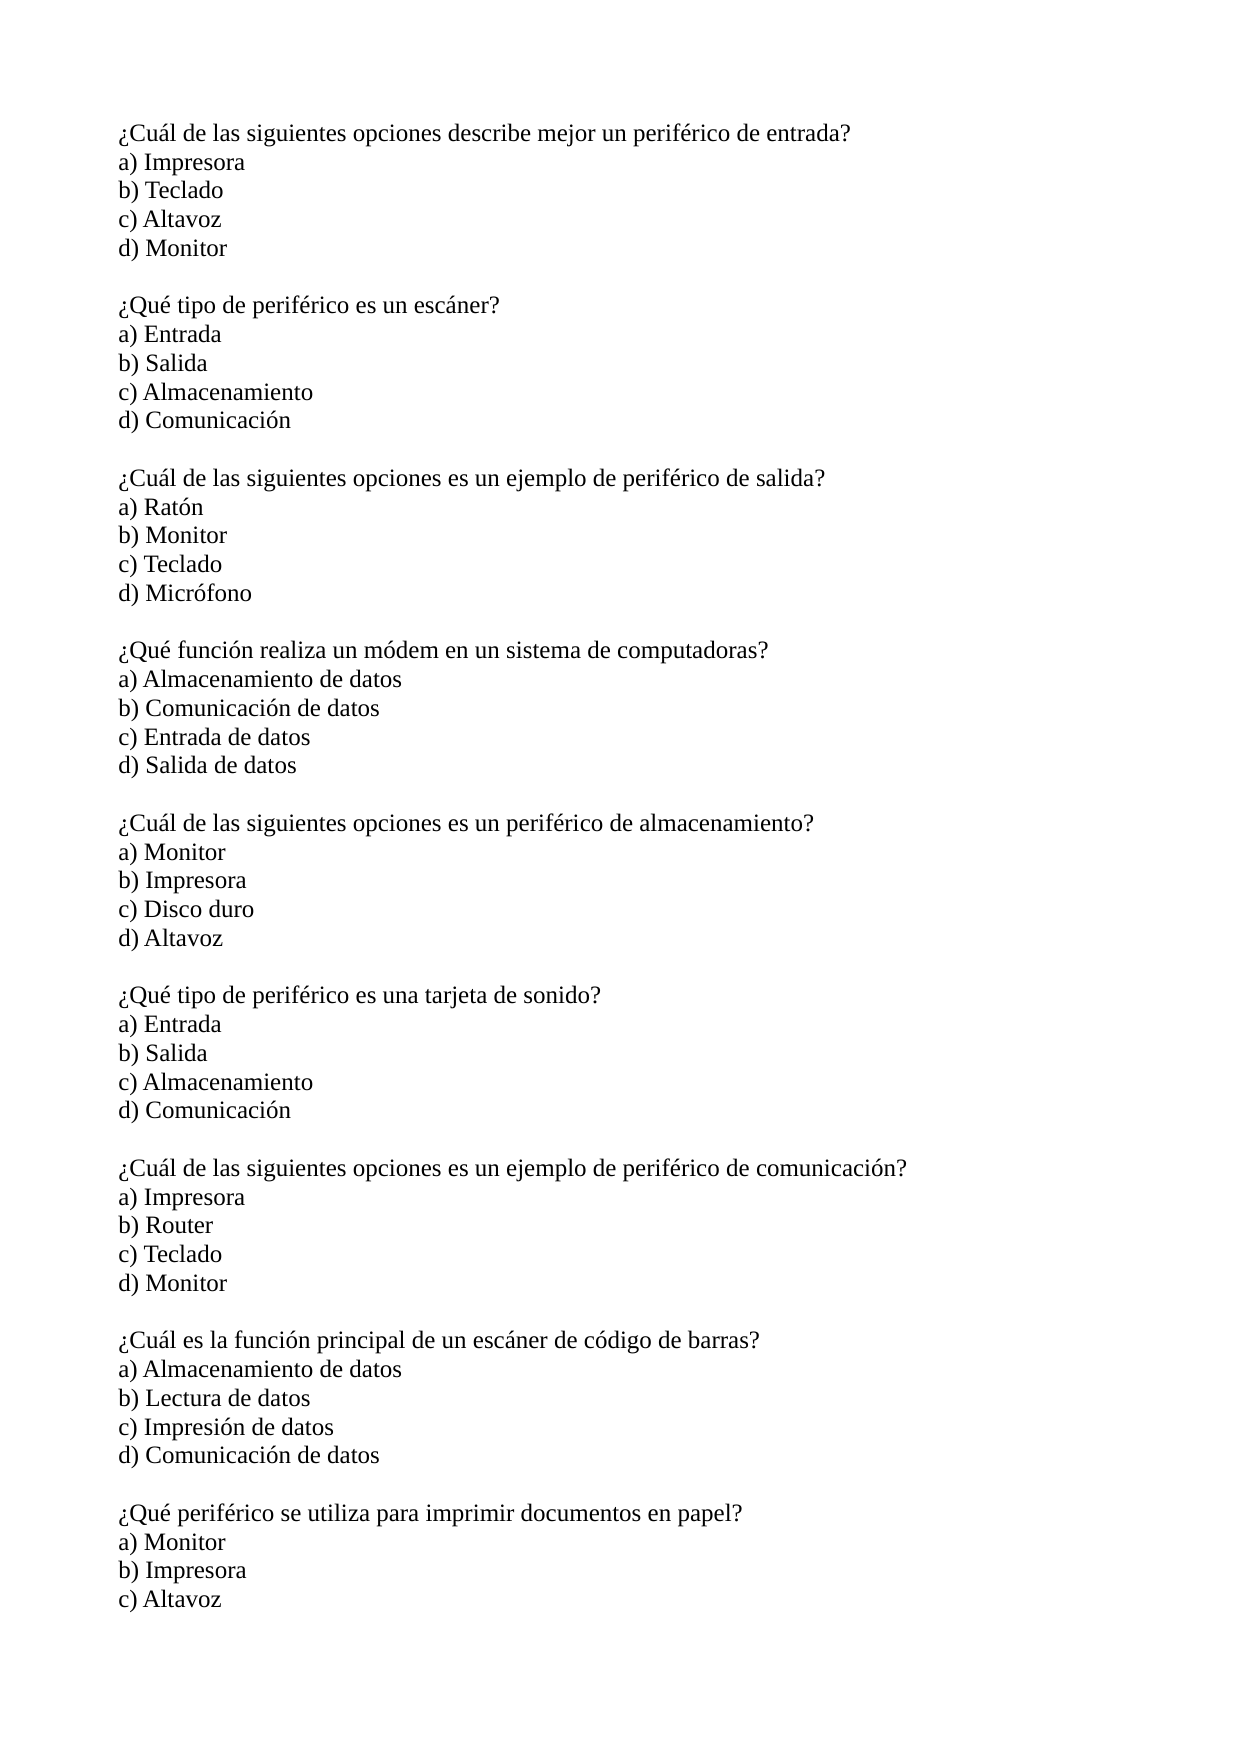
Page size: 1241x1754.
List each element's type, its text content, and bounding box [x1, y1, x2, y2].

text b) Salida [118, 348, 1122, 377]
text c) Teclado [118, 1239, 1122, 1268]
text b) Router [118, 1211, 1122, 1239]
text c) Altavoz [118, 1584, 1122, 1613]
text b) Teclado [118, 176, 1122, 204]
text a) Entrada [118, 319, 1122, 348]
text a) Impresora [118, 147, 1122, 176]
text d) Monitor [118, 1268, 1122, 1297]
text b) Monitor [118, 521, 1122, 549]
text c) Almacenamiento [118, 1067, 1122, 1096]
text b) Salida [118, 1038, 1122, 1067]
text ¿Qué tipo de periférico es una tarjeta de sonido? [118, 981, 1122, 1009]
text b) Comunicación de datos [118, 693, 1122, 722]
text d) Comunicación [118, 1096, 1122, 1124]
text ¿Cuál de las siguientes opciones es un ejemplo de periférico de comunicación? [118, 1153, 1122, 1182]
text a) Almacenamiento de datos [118, 1354, 1122, 1383]
text ¿Qué función realiza un módem en un sistema de computadoras? [118, 636, 1122, 664]
text c) Entrada de datos [118, 722, 1122, 751]
text b) Impresora [118, 866, 1122, 894]
text d) Comunicación de datos [118, 1441, 1122, 1469]
text c) Impresión de datos [118, 1412, 1122, 1441]
text ¿Cuál es la función principal de un escáner de código de barras? [118, 1326, 1122, 1354]
text d) Comunicación [118, 406, 1122, 434]
text a) Monitor [118, 1527, 1122, 1556]
text a) Almacenamiento de datos [118, 664, 1122, 693]
text d) Altavoz [118, 923, 1122, 952]
text d) Salida de datos [118, 751, 1122, 779]
text a) Monitor [118, 837, 1122, 866]
text c) Altavoz [118, 204, 1122, 233]
text a) Impresora [118, 1182, 1122, 1211]
text d) Monitor [118, 233, 1122, 262]
text ¿Qué periférico se utiliza para imprimir documentos en papel? [118, 1498, 1122, 1527]
text ¿Cuál de las siguientes opciones describe mejor un periférico de entrada? [118, 118, 1122, 147]
text c) Almacenamiento [118, 377, 1122, 406]
text b) Impresora [118, 1556, 1122, 1584]
text a) Entrada [118, 1009, 1122, 1038]
text ¿Cuál de las siguientes opciones es un periférico de almacenamiento? [118, 808, 1122, 837]
text b) Lectura de datos [118, 1383, 1122, 1412]
text a) Ratón [118, 492, 1122, 521]
text c) Teclado [118, 549, 1122, 578]
text d) Micrófono [118, 578, 1122, 607]
text ¿Cuál de las siguientes opciones es un ejemplo de periférico de salida? [118, 463, 1122, 492]
text c) Disco duro [118, 894, 1122, 923]
text ¿Qué tipo de periférico es un escáner? [118, 291, 1122, 319]
